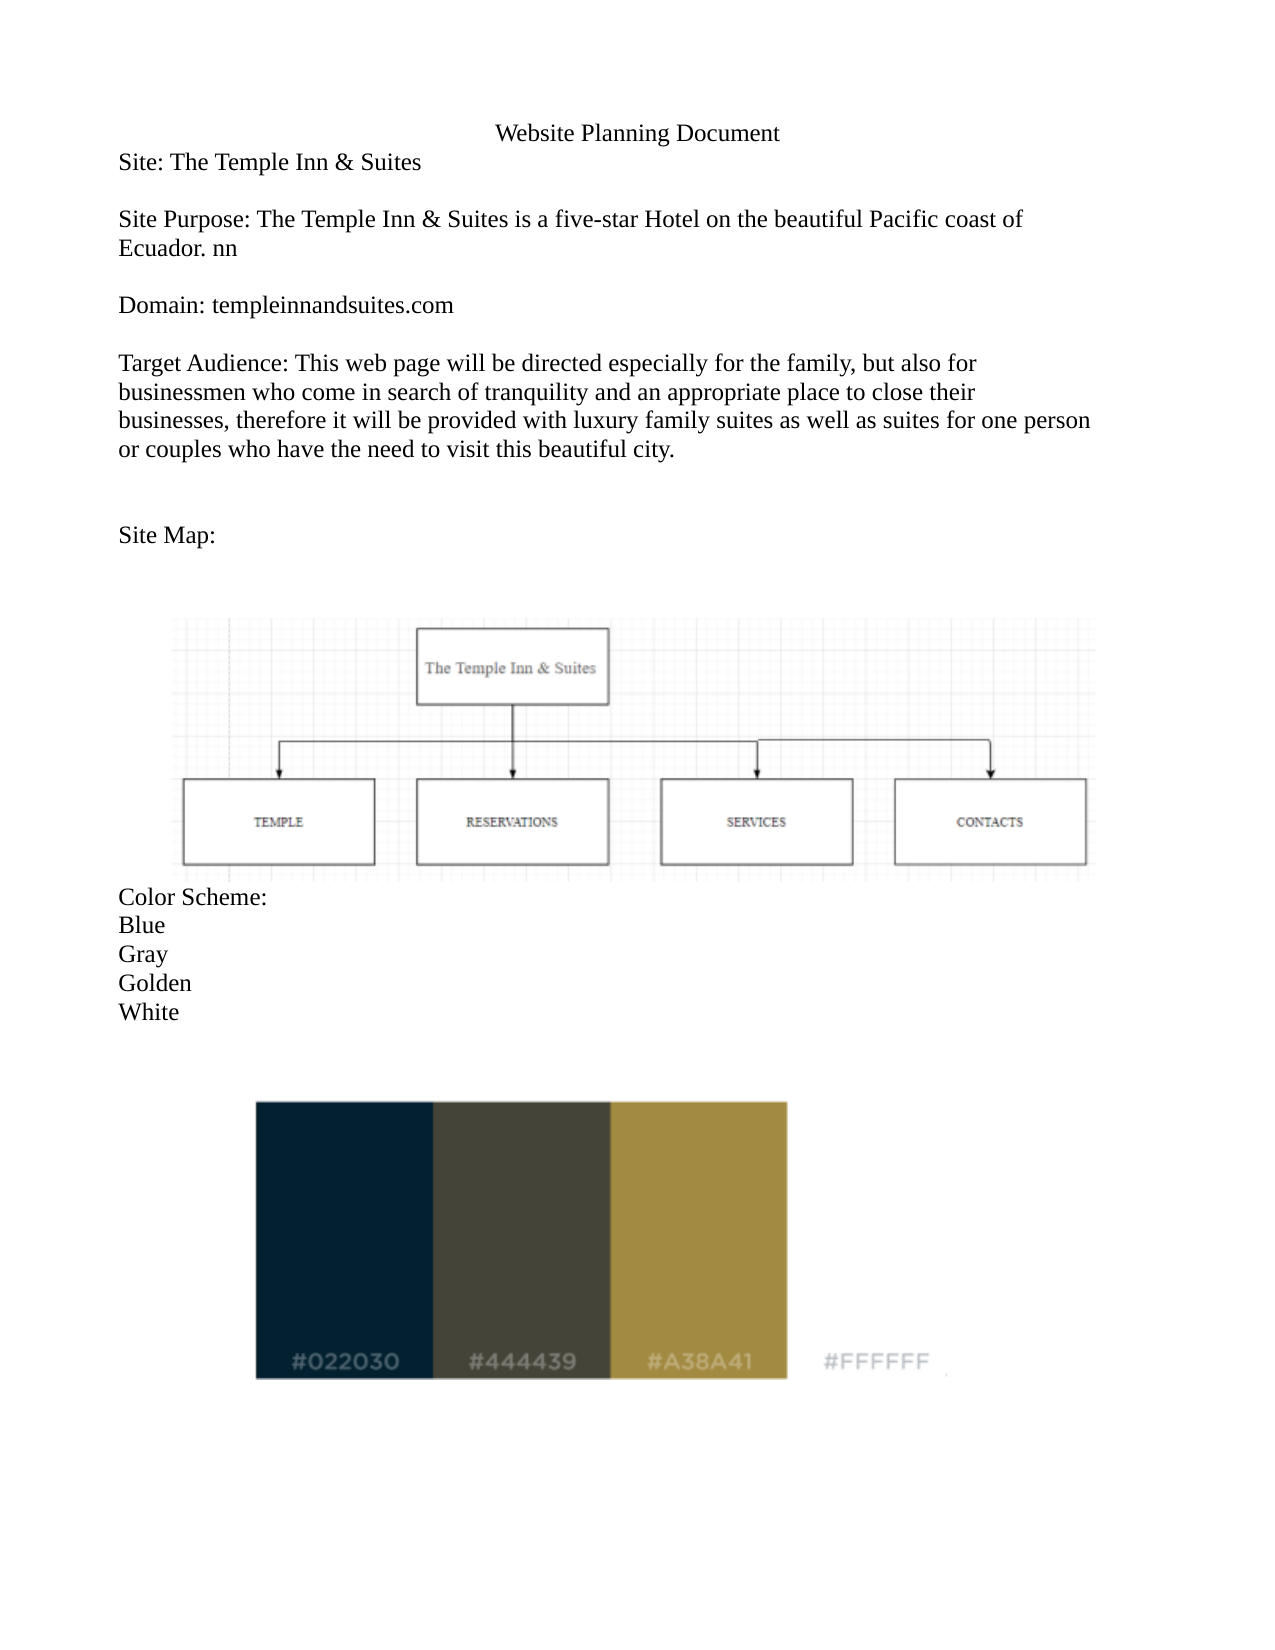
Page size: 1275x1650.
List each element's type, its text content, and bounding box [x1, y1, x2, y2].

text Website Planning Document [118, 118, 1157, 147]
picture [171, 606, 1104, 882]
text Blue [118, 911, 1157, 939]
text Site: The Temple Inn & Suites [118, 147, 1157, 176]
text or couples who have the need to visit this beautiful city. [118, 434, 1157, 463]
text Gray [118, 939, 1157, 968]
text businessmen who come in search of tranquility and an appropriate place to close their [118, 377, 1157, 406]
text White [118, 997, 1157, 1026]
text Site Map: [118, 521, 1157, 549]
text Domain: templeinnandsuites.com [118, 291, 1157, 319]
text Ecuador. nn [118, 233, 1157, 262]
text Color Scheme: [118, 607, 1157, 911]
text Target Audience: This web page will be directed especially for the family, but also for [118, 348, 1157, 377]
text Golden [118, 968, 1157, 997]
picture [255, 1098, 957, 1380]
text Site Purpose: The Temple Inn & Suites is a five-star Hotel on the beautiful Pacific coast of [118, 204, 1157, 233]
text businesses, therefore it will be provided with luxury family suites as well as suites for one person [118, 406, 1157, 434]
